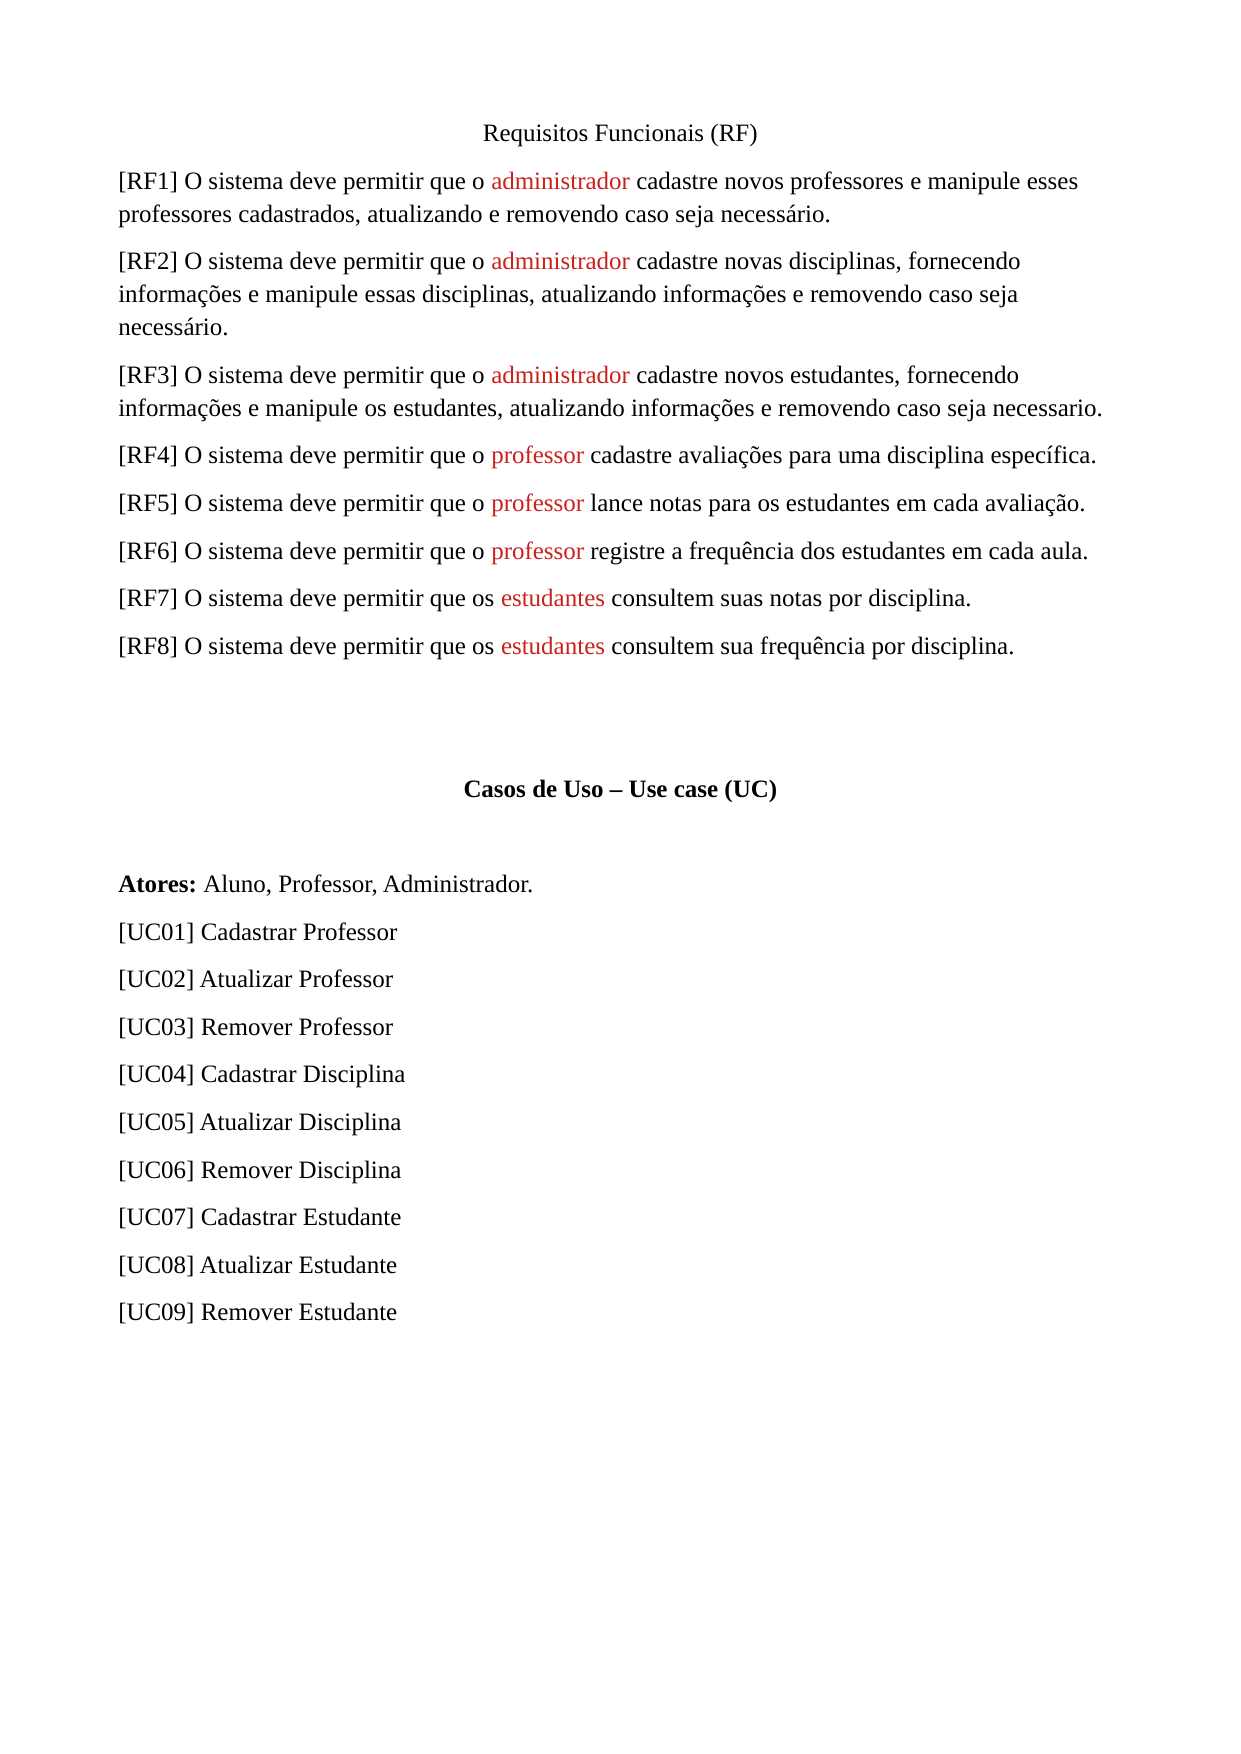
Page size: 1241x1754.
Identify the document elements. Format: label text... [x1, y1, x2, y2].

text [RF6] O sistema deve permitir que o professor registre a frequência dos estudantes em cada aula. [118, 536, 1122, 564]
text [UC09] Remover Estudante [118, 1297, 1122, 1326]
text [RF8] O sistema deve permitir que os estudantes consultem sua frequência por disciplina. [118, 631, 1122, 660]
text Atores: Aluno, Professor, Administrador. [118, 869, 1122, 898]
text [RF2] O sistema deve permitir que o administrador cadastre novas disciplinas, fornecendo informações e manipule essas disciplinas, atualizando informações e removendo caso seja necessário. [118, 246, 1122, 341]
text [RF5] O sistema deve permitir que o professor lance notas para os estudantes em cada avaliação. [118, 488, 1122, 517]
text [RF7] O sistema deve permitir que os estudantes consultem suas notas por disciplina. [118, 583, 1122, 612]
text [RF1] O sistema deve permitir que o administrador cadastre novos professores e manipule esses professores cadastrados, atualizando e removendo caso seja necessário. [118, 166, 1122, 227]
text [UC08] Atualizar Estudante [118, 1250, 1122, 1279]
text Requisitos Funcionais (RF) [118, 118, 1122, 147]
text [RF3] O sistema deve permitir que o administrador cadastre novos estudantes, fornecendo informações e manipule os estudantes, atualizando informações e removendo caso seja necessario. [118, 360, 1122, 422]
text Casos de Uso – Use case (UC) [118, 774, 1122, 803]
text [RF4] O sistema deve permitir que o professor cadastre avaliações para uma disciplina específica. [118, 441, 1122, 469]
text [UC04] Cadastrar Disciplina [118, 1059, 1122, 1088]
text [UC01] Cadastrar Professor [118, 917, 1122, 945]
text [UC03] Remover Professor [118, 1012, 1122, 1041]
text [UC02] Atualizar Professor [118, 964, 1122, 993]
text [UC05] Atualizar Disciplina [118, 1107, 1122, 1136]
text [UC06] Remover Disciplina [118, 1155, 1122, 1183]
text [UC07] Cadastrar Estudante [118, 1202, 1122, 1231]
